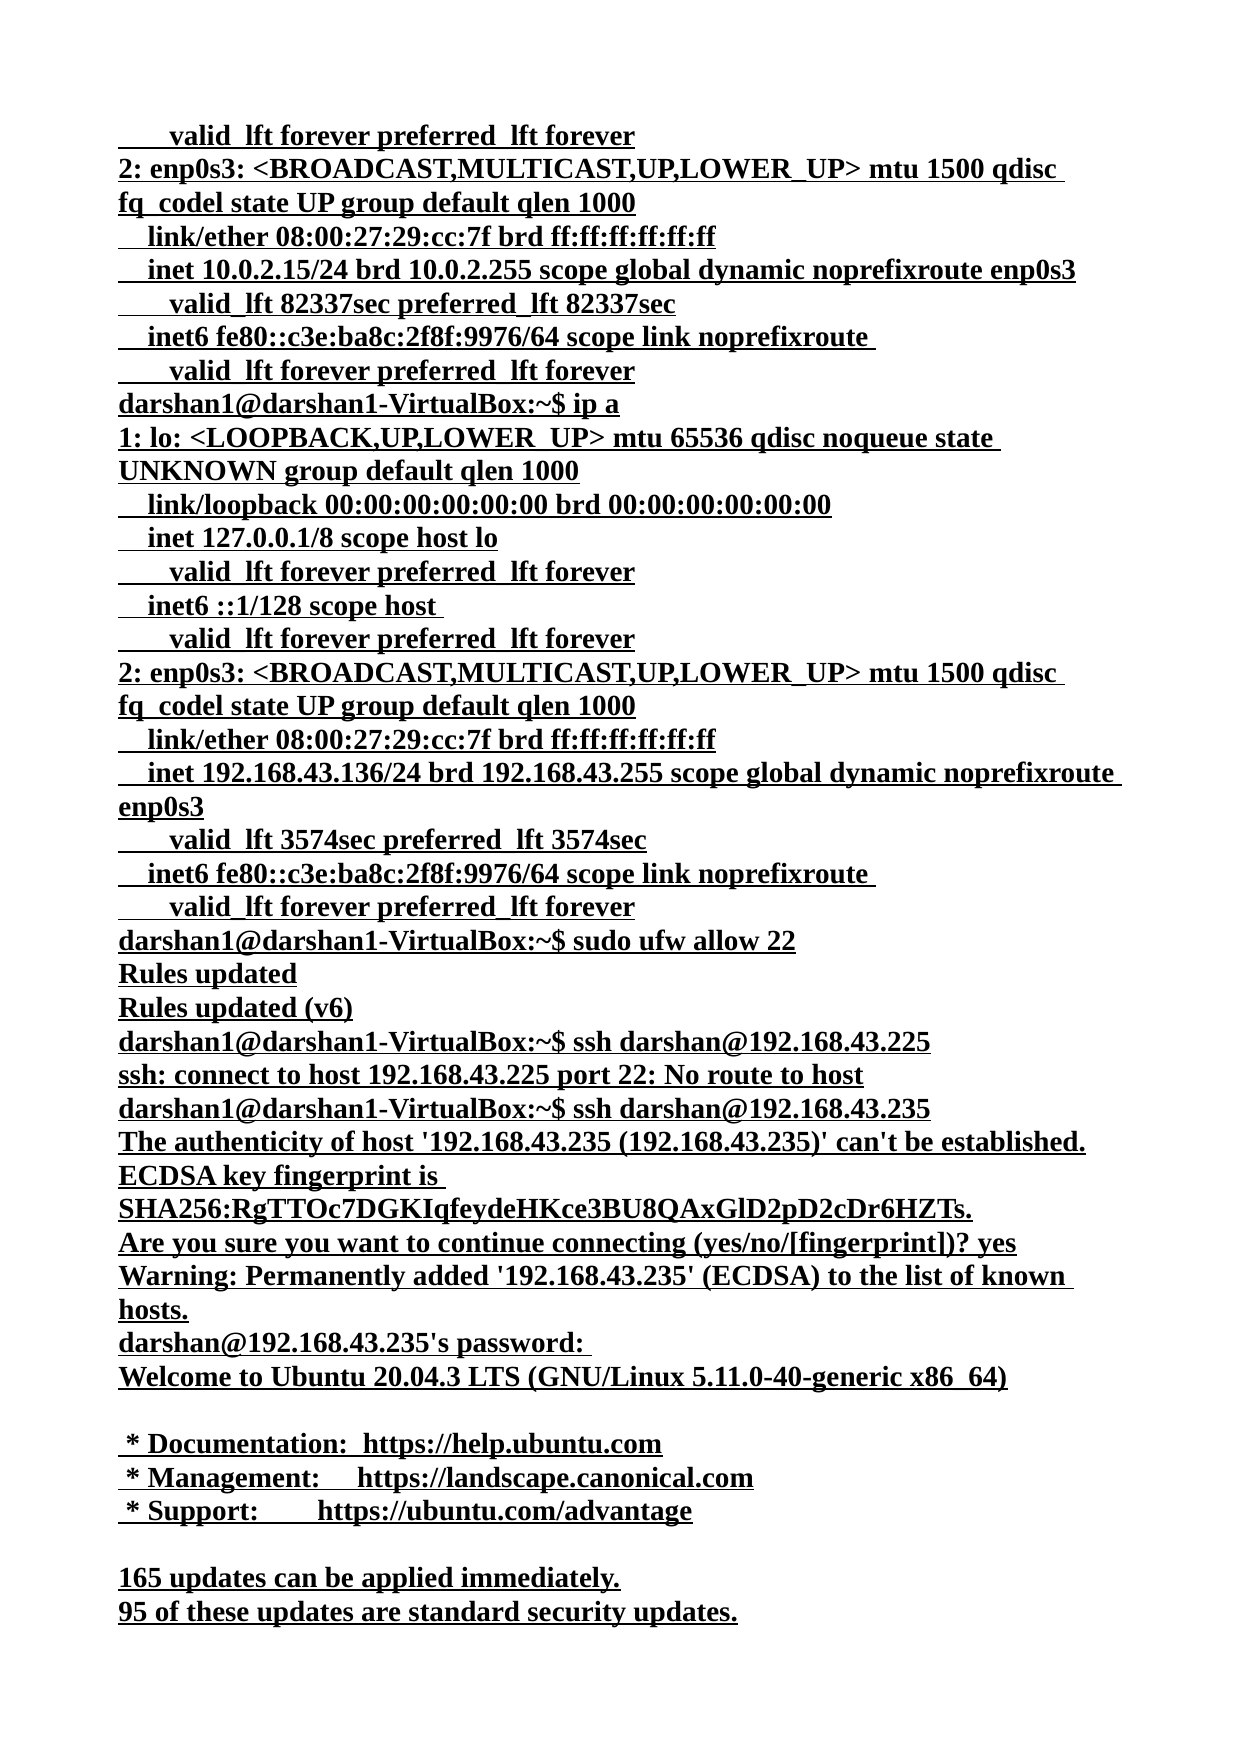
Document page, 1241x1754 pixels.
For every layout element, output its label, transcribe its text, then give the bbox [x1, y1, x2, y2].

text inet 192.168.43.136/24 brd 192.168.43.255 scope global dynamic noprefixroute [118, 755, 1122, 784]
text valid_lft forever preferred_lft forever [118, 554, 1122, 588]
text The authenticity of host '192.168.43.235 (192.168.43.235)' can't be established. [118, 1124, 1122, 1158]
text Welcome to Ubuntu 20.04.3 LTS (GNU/Linux 5.11.0-40-generic x86_64) [118, 1359, 1122, 1393]
text link/loopback 00:00:00:00:00:00 brd 00:00:00:00:00:00 [118, 487, 1122, 521]
text valid_lft forever preferred_lft forever [118, 118, 1122, 152]
text ssh: connect to host 192.168.43.225 port 22: No route to host [118, 1057, 1122, 1091]
text * Documentation: https://help.ubuntu.com [118, 1426, 1122, 1460]
text Rules updated [118, 957, 1122, 990]
text valid_lft forever preferred_lft forever [118, 889, 1122, 923]
text inet6 ::1/128 scope host [118, 588, 1122, 621]
text darshan1@darshan1-VirtualBox:~$ ssh darshan@192.168.43.225 [118, 1024, 1122, 1057]
text link/ether 08:00:27:29:cc:7f brd ff:ff:ff:ff:ff:ff [118, 219, 1122, 252]
text valid_lft 82337sec preferred_lft 82337sec [118, 286, 1122, 319]
text darshan@192.168.43.235's password: [118, 1326, 1122, 1359]
text 2: enp0s3: <BROADCAST,MULTICAST,UP,LOWER_UP> mtu 1500 qdisc fq_codel state UP group default qlen 1000 [118, 152, 1122, 219]
text 1: lo: <LOOPBACK,UP,LOWER_UP> mtu 65536 qdisc noqueue state UNKNOWN group default qlen 1000 [118, 420, 1122, 487]
text Rules updated (v6) [118, 990, 1122, 1024]
text ECDSA key fingerprint is SHA256:RgTTOc7DGKIqfeydeHKce3BU8QAxGlD2pD2cDr6HZTs. [118, 1158, 1122, 1225]
text 2: enp0s3: <BROADCAST,MULTICAST,UP,LOWER_UP> mtu 1500 qdisc fq_codel state UP group default qlen 1000 [118, 655, 1122, 722]
text Are you sure you want to continue connecting (yes/no/[fingerprint])? yes [118, 1225, 1122, 1258]
text valid_lft forever preferred_lft forever [118, 353, 1122, 386]
text valid_lft forever preferred_lft forever [118, 621, 1122, 655]
text darshan1@darshan1-VirtualBox:~$ ip a [118, 386, 1122, 420]
text 95 of these updates are standard security updates. [118, 1594, 1122, 1627]
text inet 10.0.2.15/24 brd 10.0.2.255 scope global dynamic noprefixroute enp0s3 [118, 252, 1122, 286]
text inet 127.0.0.1/8 scope host lo [118, 521, 1122, 554]
text Warning: Permanently added '192.168.43.235' (ECDSA) to the list of known hosts. [118, 1258, 1122, 1326]
text darshan1@darshan1-VirtualBox:~$ sudo ufw allow 22 [118, 923, 1122, 957]
text darshan1@darshan1-VirtualBox:~$ ssh darshan@192.168.43.235 [118, 1091, 1122, 1124]
text 165 updates can be applied immediately. [118, 1560, 1122, 1594]
text inet6 fe80::c3e:ba8c:2f8f:9976/64 scope link noprefixroute [118, 856, 1122, 889]
text enp0s3 [118, 786, 1122, 822]
text inet6 fe80::c3e:ba8c:2f8f:9976/64 scope link noprefixroute [118, 319, 1122, 353]
text valid_lft 3574sec preferred_lft 3574sec [118, 822, 1122, 856]
text link/ether 08:00:27:29:cc:7f brd ff:ff:ff:ff:ff:ff [118, 722, 1122, 755]
text * Management: https://landscape.canonical.com [118, 1460, 1122, 1493]
text * Support: https://ubuntu.com/advantage [118, 1493, 1122, 1527]
